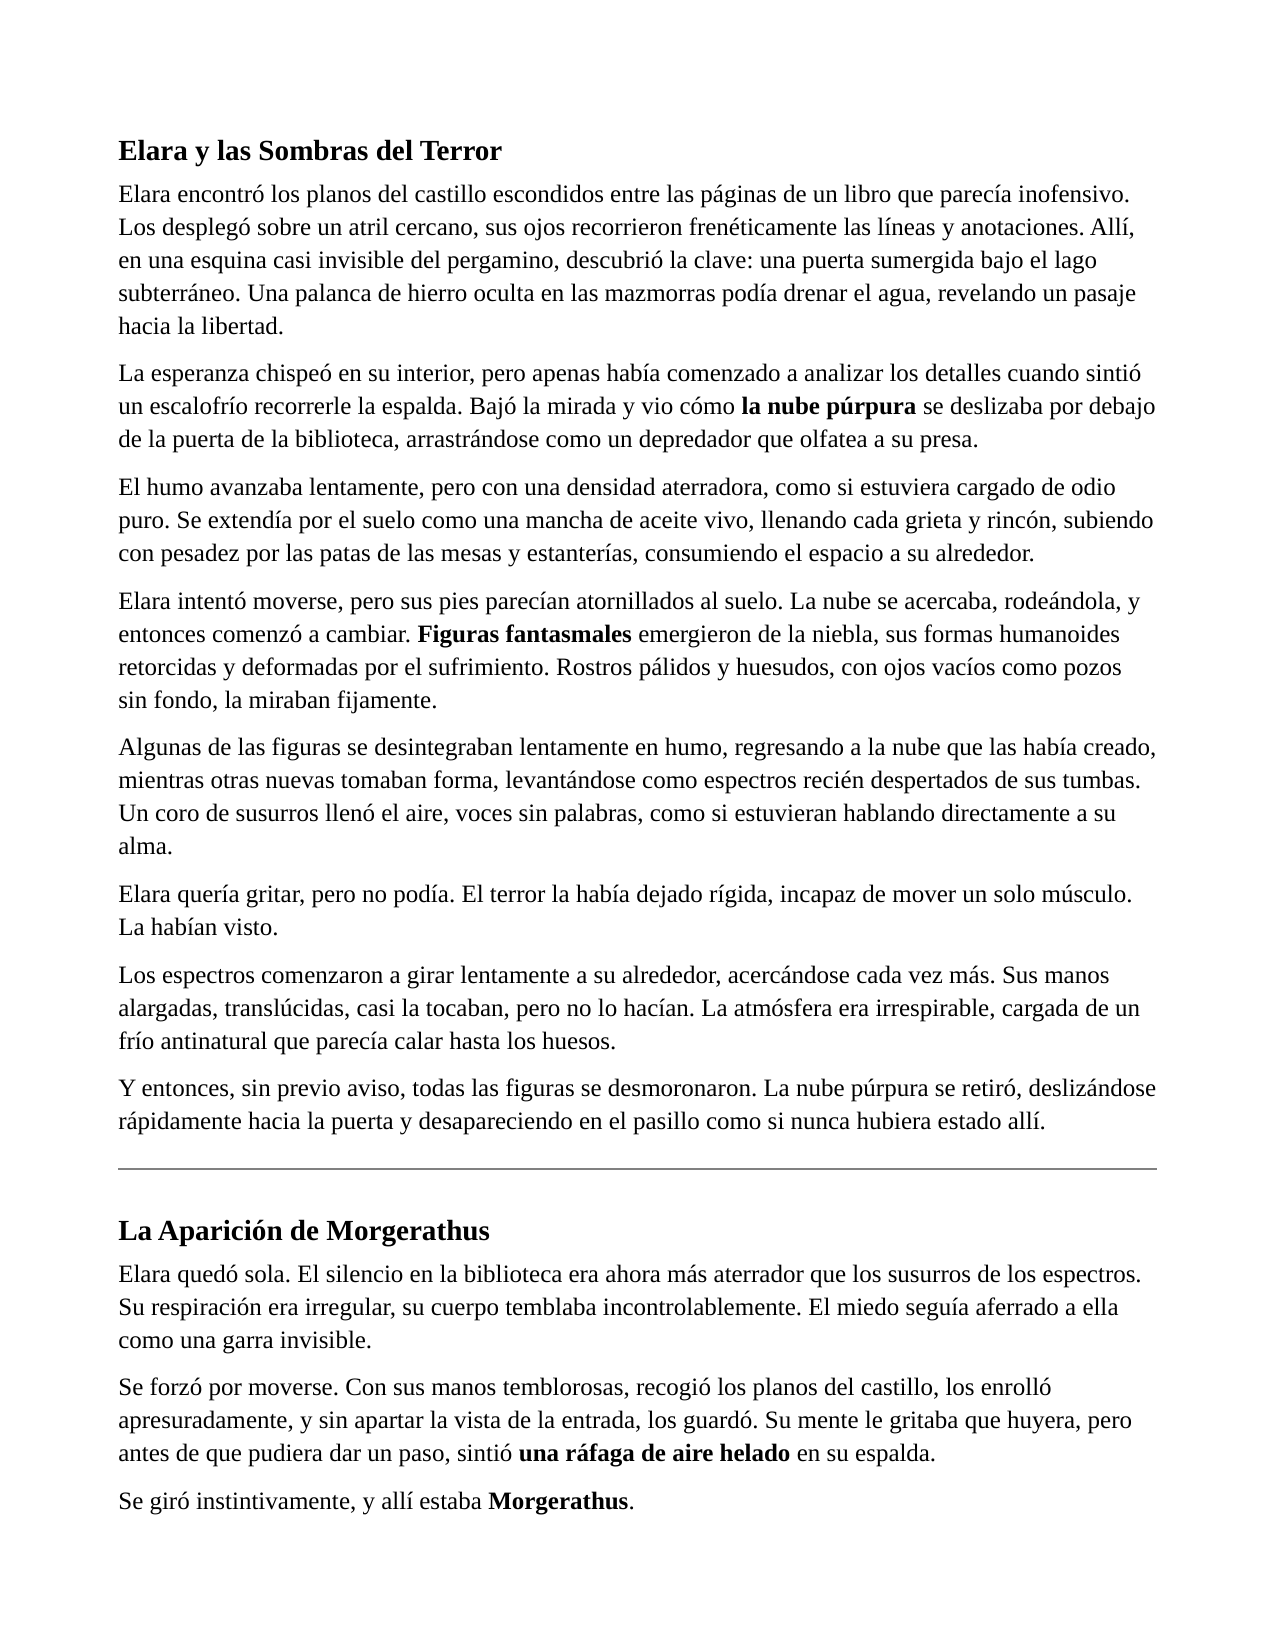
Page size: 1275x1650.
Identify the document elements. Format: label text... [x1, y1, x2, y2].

text Elara quedó sola. El silencio en la biblioteca era ahora más aterrador que los susurros de los espectros. Su respiración era irregular, su cuerpo temblaba incontrolablemente. El miedo seguía aferrado a ella como una garra invisible. [118, 1259, 1157, 1354]
text Se giró instintivamente, y allí estaba Morgerathus. [118, 1486, 1157, 1515]
text Los espectros comenzaron a girar lentamente a su alrededor, acercándose cada vez más. Sus manos alargadas, translúcidas, casi la tocaban, pero no lo hacían. La atmósfera era irrespirable, cargada de un frío antinatural que parecía calar hasta los huesos. [118, 960, 1157, 1054]
text Y entonces, sin previo aviso, todas las figuras se desmoronaron. La nube púrpura se retiró, deslizándose rápidamente hacia la puerta y desapareciendo en el pasillo como si nunca hubiera estado allí. [118, 1073, 1157, 1135]
text Elara quería gritar, pero no podía. El terror la había dejado rígida, incapaz de mover un solo músculo. La habían visto. [118, 879, 1157, 941]
text Elara encontró los planos del castillo escondidos entre las páginas de un libro que parecía inofensivo. Los desplegó sobre un atril cercano, sus ojos recorrieron frenéticamente las líneas y anotaciones. Allí, en una esquina casi invisible del pergamino, descubrió la clave: una puerta sumergida bajo el lago subterráneo. Una palanca de hierro oculta en las mazmorras podía drenar el agua, revelando un pasaje hacia la libertad. [118, 179, 1157, 339]
text Elara intentó moverse, pero sus pies parecían atornillados al suelo. La nube se acercaba, rodeándola, y entonces comenzó a cambiar. Figuras fantasmales emergieron de la niebla, sus formas humanoides retorcidas y deformadas por el sufrimiento. Rostros pálidos y huesudos, con ojos vacíos como pozos sin fondo, la miraban fijamente. [118, 586, 1157, 713]
text Algunas de las figuras se desintegraban lentamente en humo, regresando a la nube que las había creado, mientras otras nuevas tomaban forma, levantándose como espectros recién despertados de sus tumbas. Un coro de susurros llenó el aire, voces sin palabras, como si estuvieran hablando directamente a su alma. [118, 732, 1157, 860]
text La esperanza chispeó en su interior, pero apenas había comenzado a analizar los detalles cuando sintió un escalofrío recorrerle la espalda. Bajó la mirada y vio cómo la nube púrpura se deslizaba por debajo de la puerta de la biblioteca, arrastrándose como un depredador que olfatea a su presa. [118, 358, 1157, 453]
text Se forzó por moverse. Con sus manos temblorosas, recogió los planos del castillo, los enrolló apresuradamente, y sin apartar la vista de la entrada, los guardó. Su mente le gritaba que huyera, pero antes de que pudiera dar un paso, sintió una ráfaga de aire helado en su espalda. [118, 1372, 1157, 1467]
text El humo avanzaba lentamente, pero con una densidad aterradora, como si estuviera cargado de odio puro. Se extendía por el suelo como una mancha de aceite vivo, llenando cada grieta y rincón, subiendo con pesadez por las patas de las mesas y estanterías, consumiendo el espacio a su alrededor. [118, 472, 1157, 567]
subtitle Elara y las Sombras del Terror [118, 133, 1157, 166]
subtitle La Aparición de Morgerathus [118, 1213, 1157, 1246]
